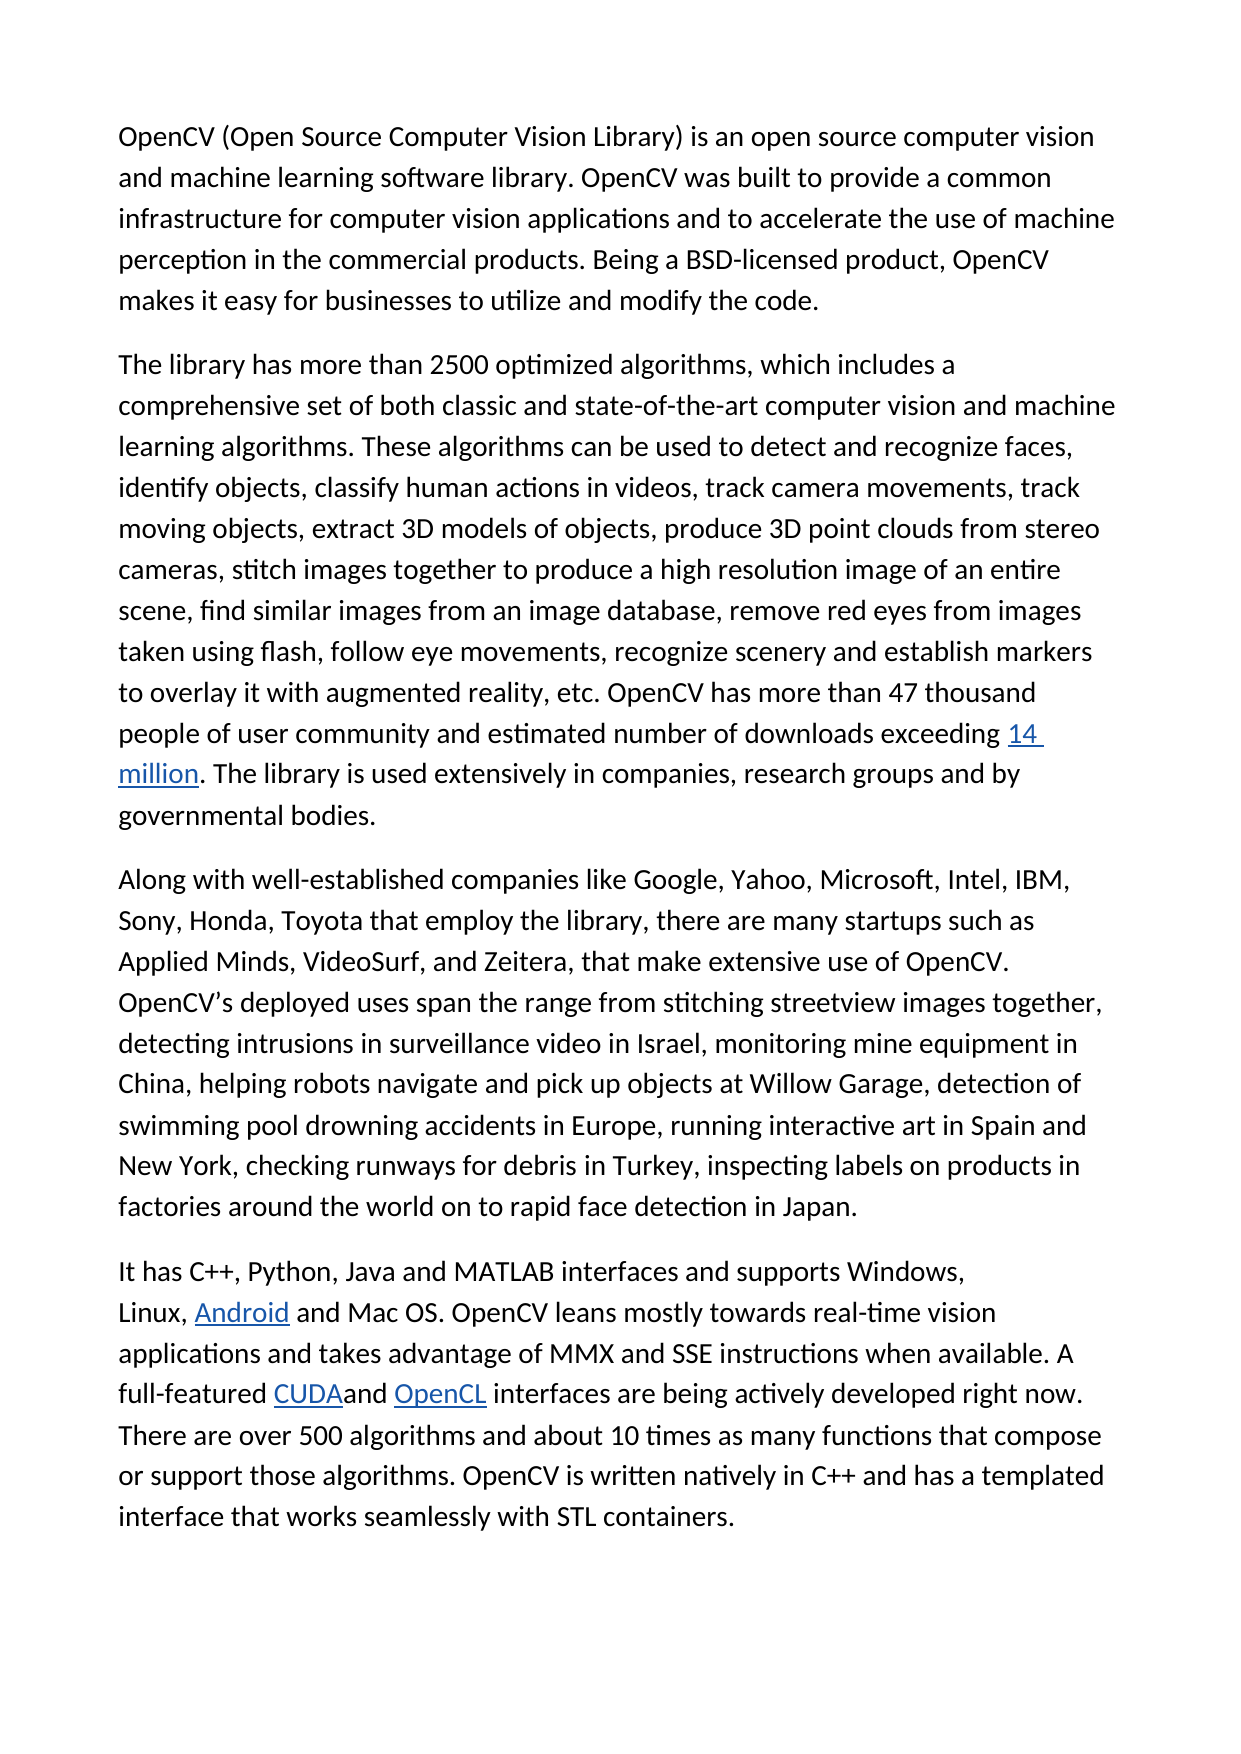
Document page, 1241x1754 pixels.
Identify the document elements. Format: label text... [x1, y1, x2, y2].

text OpenCV (Open Source Computer Vision Library) is an open source computer vision and machine learning software library. OpenCV was built to provide a common infrastructure for computer vision applications and to accelerate the use of machine perception in the commercial products. Being a BSD-licensed product, OpenCV makes it easy for businesses to utilize and modify the code. [118, 118, 1122, 317]
text Along with well-established companies like Google, Yahoo, Microsoft, Intel, IBM, Sony, Honda, Toyota that employ the library, there are many startups such as Applied Minds, VideoSurf, and Zeitera, that make extensive use of OpenCV. OpenCV’s deployed uses span the range from stitching streetview images together, detecting intrusions in surveillance video in Israel, monitoring mine equipment in China, helping robots navigate and pick up objects at Willow Garage, detection of swimming pool drowning accidents in Europe, running interactive art in Spain and New York, checking runways for debris in Turkey, inspecting labels on products in factories around the world on to rapid face detection in Japan. [118, 861, 1122, 1224]
text The library has more than 2500 optimized algorithms, which includes a comprehensive set of both classic and state-of-the-art computer vision and machine learning algorithms. These algorithms can be used to detect and recognize faces, identify objects, classify human actions in videos, track camera movements, track moving objects, extract 3D models of objects, produce 3D point clouds from stereo cameras, stitch images together to produce a high resolution image of an entire scene, find similar images from an image database, remove red eyes from images taken using flash, follow eye movements, recognize scenery and establish markers to overlay it with augmented reality, etc. OpenCV has more than 47 thousand people of user community and estimated number of downloads exceeding 14 million. The library is used extensively in companies, research groups and by governmental bodies. [118, 346, 1122, 832]
text It has C++, Python, Java and MATLAB interfaces and supports Windows, Linux, Android and Mac OS. OpenCV leans mostly towards real-time vision applications and takes advantage of MMX and SSE instructions when available. A full-featured CUDAand OpenCL interfaces are being actively developed right now. There are over 500 algorithms and about 10 times as many functions that compose or support those algorithms. OpenCV is written natively in C++ and has a templated interface that works seamlessly with STL containers. [118, 1253, 1122, 1534]
